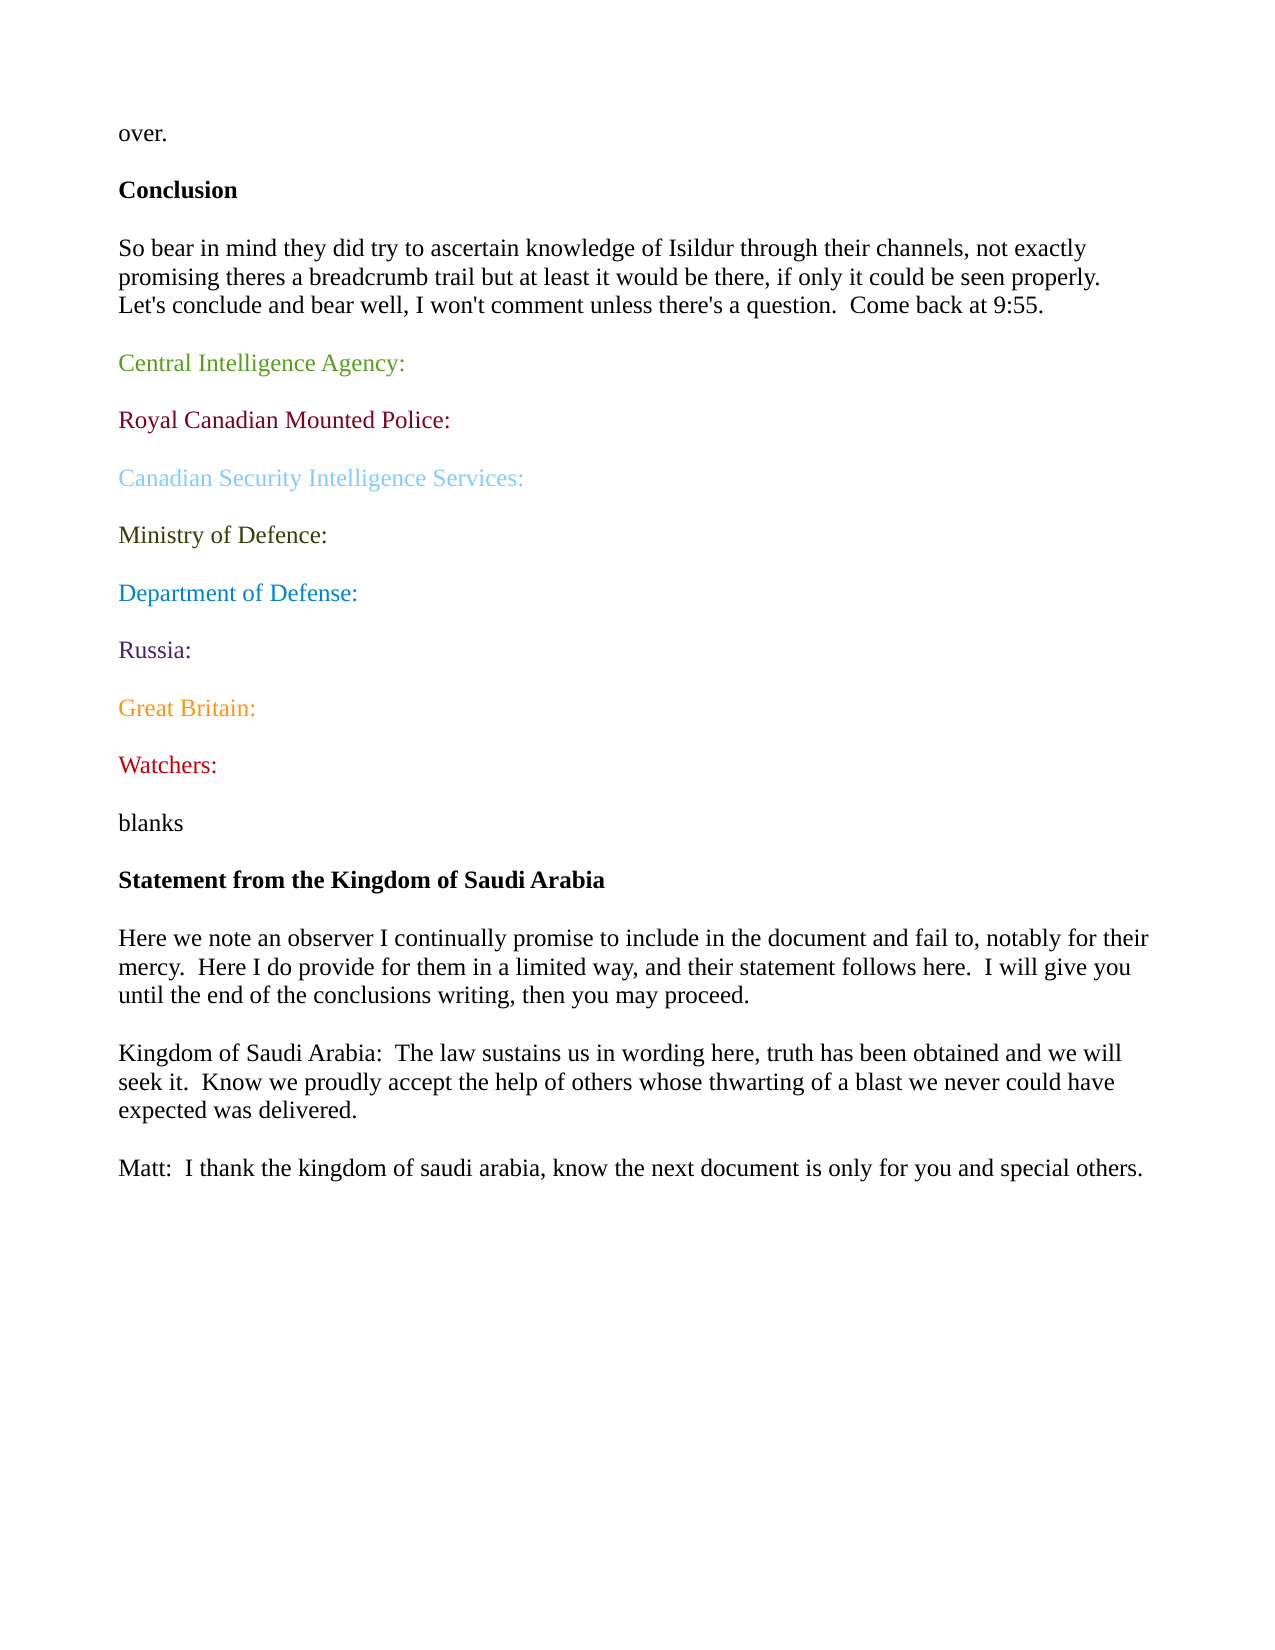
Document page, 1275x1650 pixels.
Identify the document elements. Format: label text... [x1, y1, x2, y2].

text Here we note an observer I continually promise to include in the document and fail to, notably for their mercy. Here I do provide for them in a limited way, and their statement follows here. I will give you until the end of the conclusions writing, then you may proceed. [118, 923, 1157, 1009]
text Royal Canadian Mounted Police: [118, 406, 1157, 434]
text Russia: [118, 636, 1157, 664]
text So bear in mind they did try to ascertain knowledge of Isildur through their channels, not exactly promising theres a breadcrumb trail but at least it would be there, if only it could be seen properly. Let's conclude and bear well, I won't comment unless there's a question. Come back at 9:55. [118, 233, 1157, 319]
text Conclusion [118, 176, 1157, 204]
text Department of Defense: [118, 578, 1157, 607]
text Kingdom of Saudi Arabia: The law sustains us in wording here, truth has been obtained and we will seek it. Know we proudly accept the help of others whose thwarting of a blast we never could have expected was delivered. [118, 1038, 1157, 1124]
text Ministry of Defence: [118, 521, 1157, 549]
text over. [118, 118, 1157, 147]
text Watchers: [118, 751, 1157, 779]
text Matt: I thank the kingdom of saudi arabia, know the next document is only for you and special others. [118, 1153, 1157, 1182]
text Central Intelligence Agency: [118, 348, 1157, 377]
text Statement from the Kingdom of Saudi Arabia [118, 866, 1157, 894]
text Great Britain: [118, 693, 1157, 722]
text Canadian Security Intelligence Services: [118, 463, 1157, 492]
text blanks [118, 808, 1157, 837]
